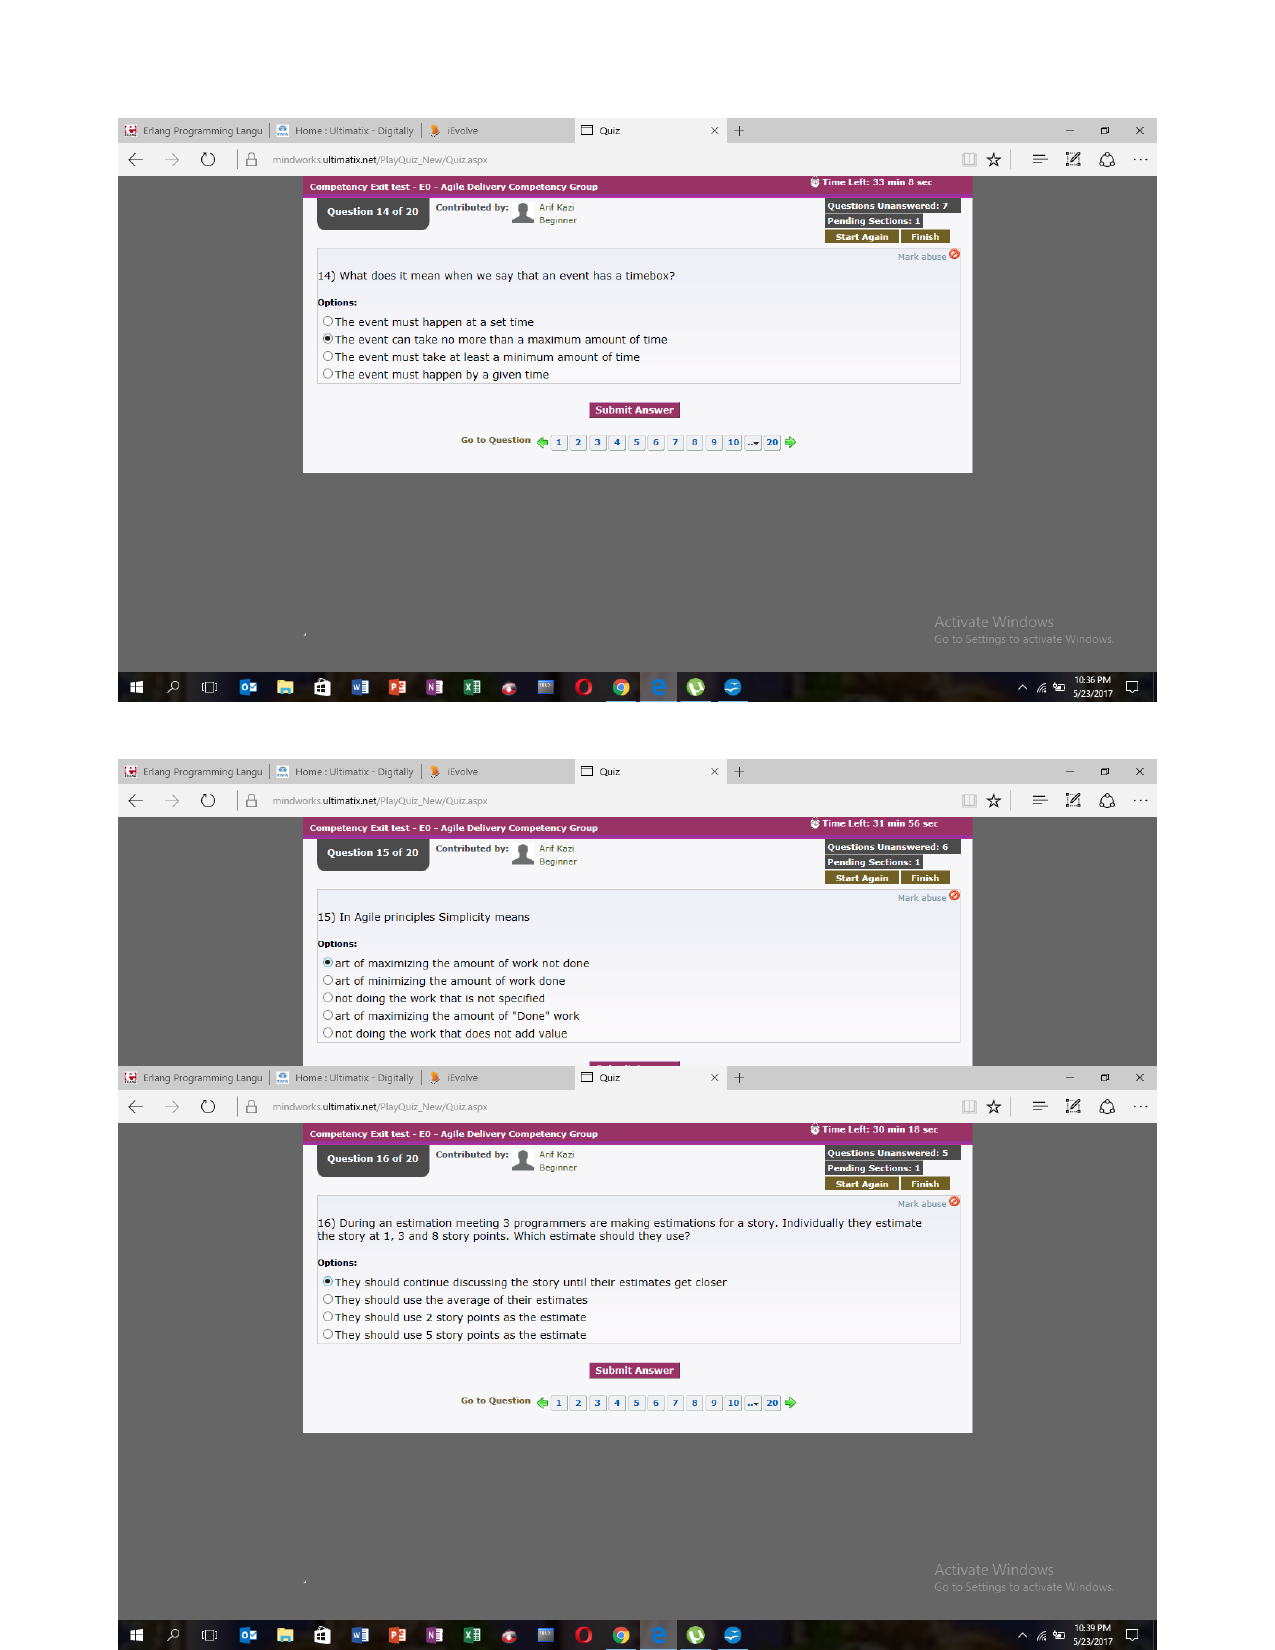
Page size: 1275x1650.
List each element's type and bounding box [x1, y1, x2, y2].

picture [118, 118, 1157, 702]
picture [118, 759, 1157, 1650]
